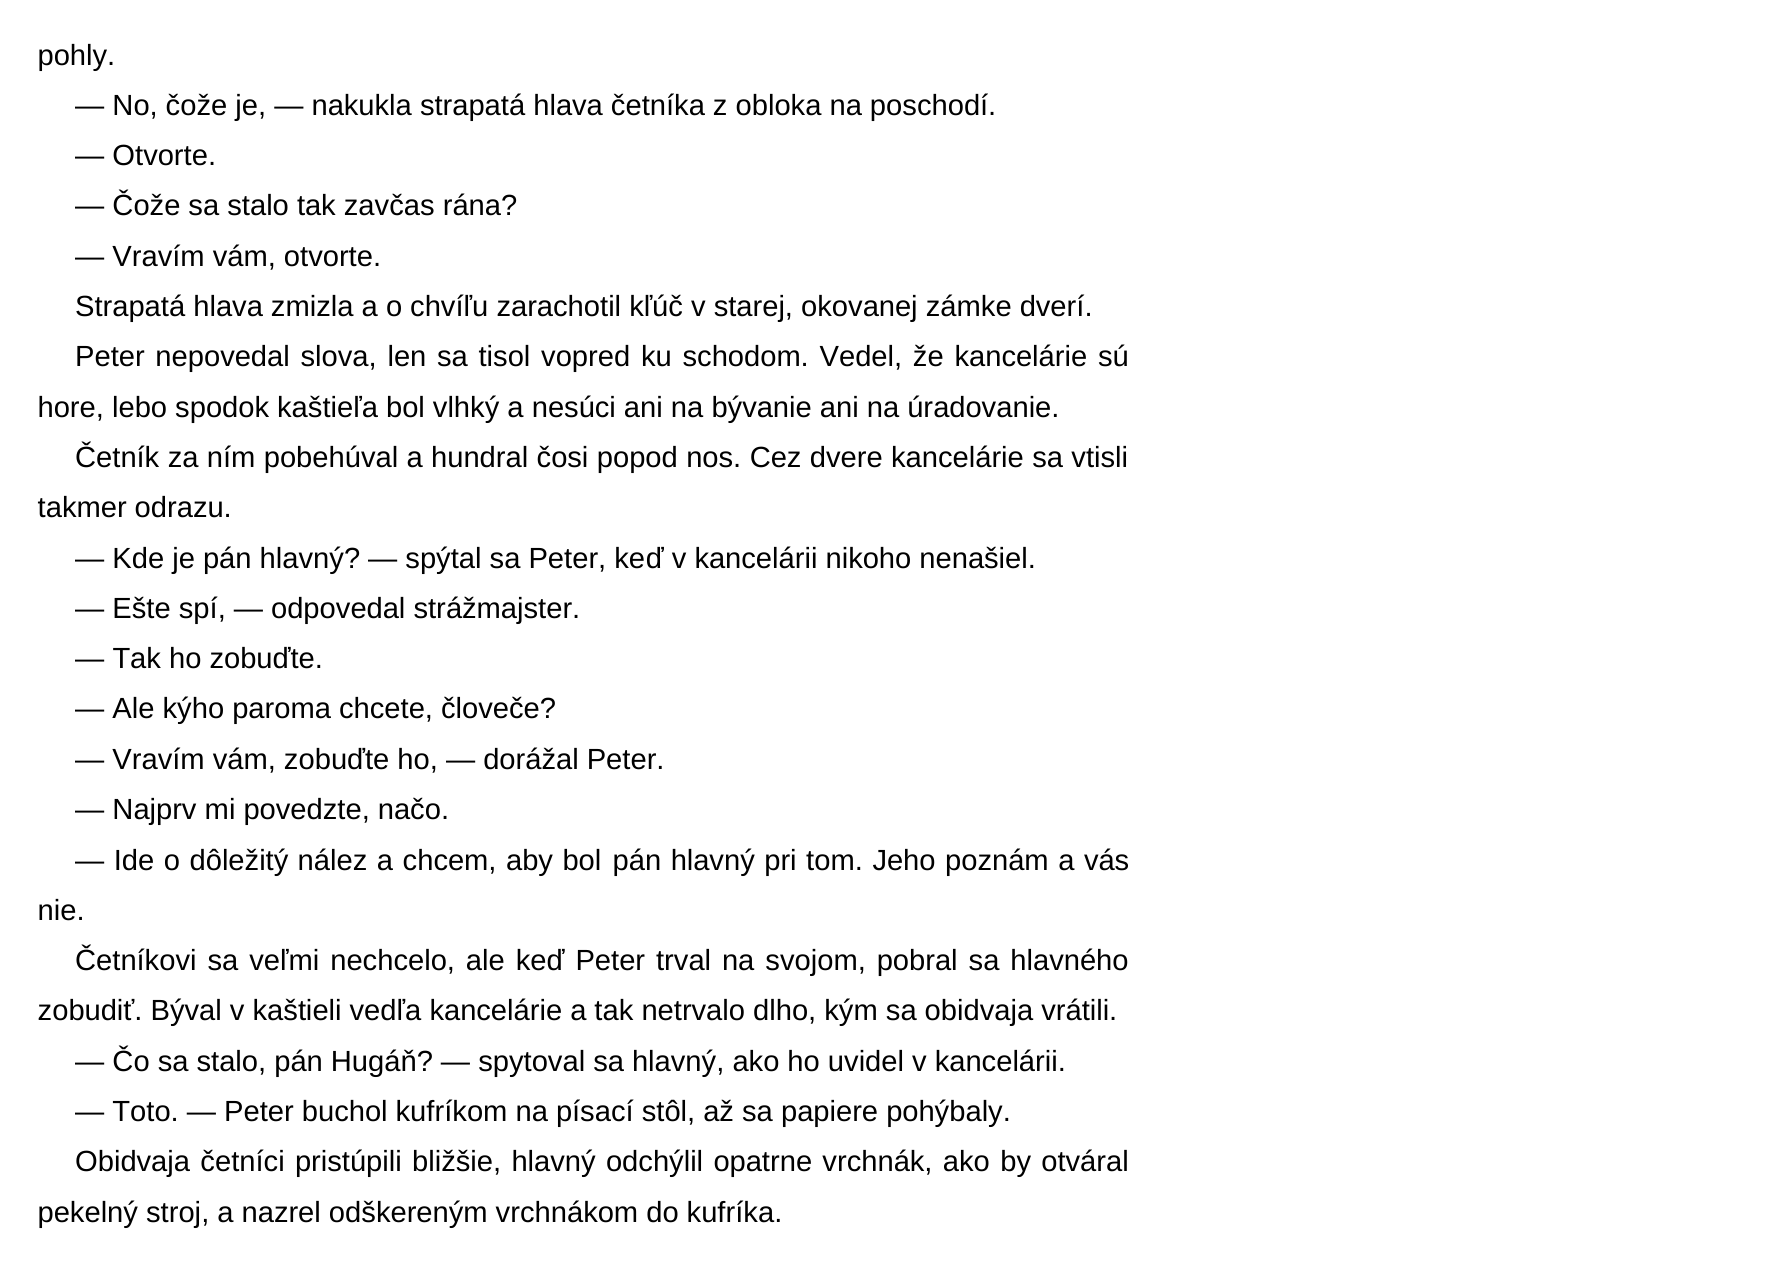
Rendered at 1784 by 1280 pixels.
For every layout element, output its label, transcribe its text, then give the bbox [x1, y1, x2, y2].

text — Čo sa stalo, pán Hugáň? — spytoval sa hlavný, ako ho uvidel v kancelárii. [37, 1044, 1130, 1077]
text — Otvorte. [37, 138, 1130, 172]
text — Ide o dôležitý nález a chcem, aby bol pán hlavný pri tom. Jeho poznám a vás nie. [37, 842, 1130, 926]
text — Ešte spí, — odpovedal strážmajster. [37, 591, 1130, 624]
text — Toto. — Peter buchol kufríkom na písací stôl, až sa papiere pohýbaly. [37, 1094, 1130, 1128]
text — Vravím vám, zobuďte ho, — dorážal Peter. [37, 742, 1130, 775]
text Strapatá hlava zmizla a o chvíľu zarachotil kľúč v starej, okovanej zámke dverí. [37, 289, 1130, 323]
text — Vravím vám, otvorte. [37, 239, 1130, 272]
text — Tak ho zobuďte. [37, 641, 1130, 675]
text Peter nepovedal slova, len sa tisol vopred ku schodom. Vedel, že kancelárie sú hore, lebo spodok kaštieľa bol vlhký a nesúci ani na bývanie ani na úradovanie. [37, 339, 1130, 423]
text Četník za ním pobehúval a hundral čosi popod nos. Cez dvere kancelárie sa vtisli takmer odrazu. [37, 440, 1130, 524]
text — No, čože je, — nakukla strapatá hlava četníka z obloka na poschodí. [37, 88, 1130, 121]
text Četníkovi sa veľmi nechcelo, ale keď Peter trval na svojom, pobral sa hlavného zobudiť. Býval v kaštieli vedľa kancelárie a tak netrvalo dlho, kým sa obidvaja vrátili. [37, 943, 1130, 1027]
text — Ale kýho paroma chcete, človeče? [37, 692, 1130, 725]
text — Najprv mi povedzte, načo. [37, 792, 1130, 826]
text — Čože sa stalo tak zavčas rána? [37, 188, 1130, 222]
text Obidvaja četníci pristúpili bližšie, hlavný odchýlil opatrne vrchnák, ako by otváral pekelný stroj, a nazrel odškereným vrchnákom do kufríka. [37, 1144, 1130, 1228]
text — Kde je pán hlavný? — spýtal sa Peter, keď v kancelárii nikoho nenašiel. [37, 541, 1130, 574]
text pohly. [37, 37, 1130, 71]
